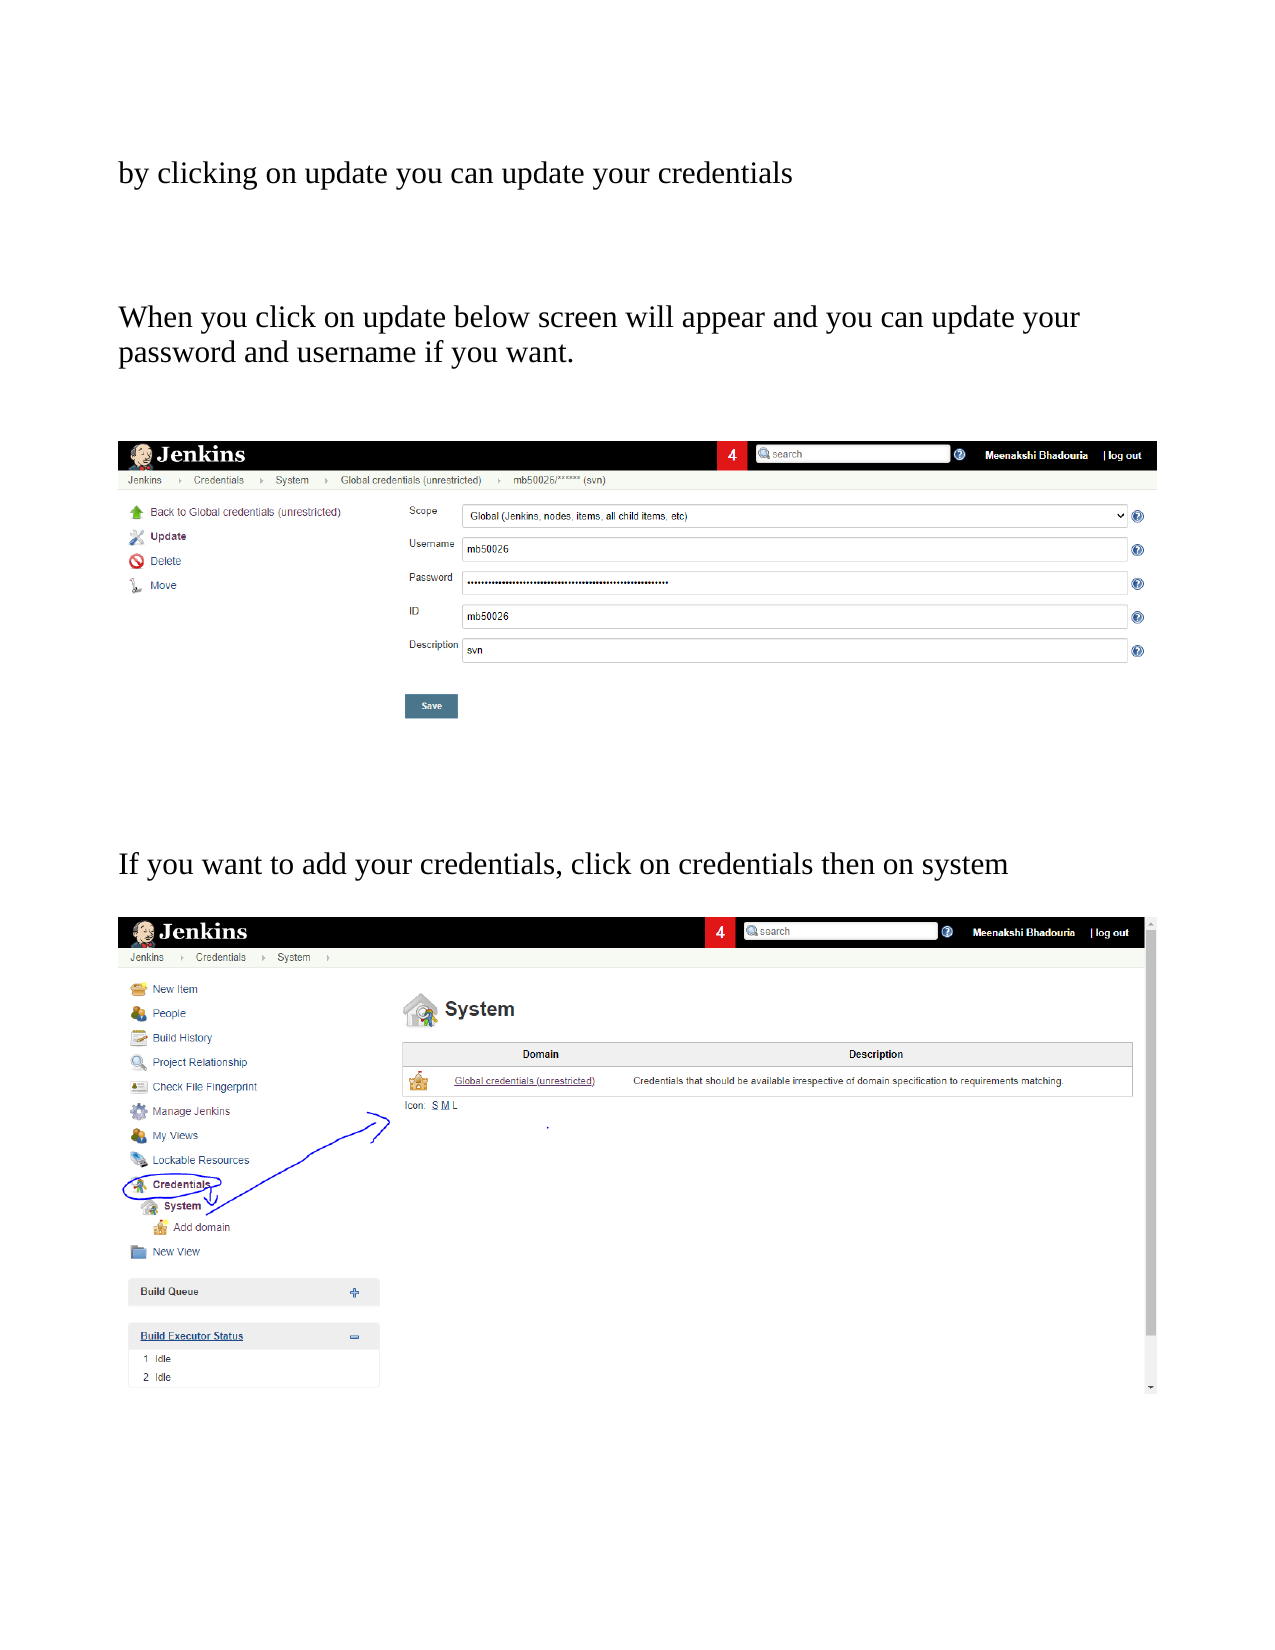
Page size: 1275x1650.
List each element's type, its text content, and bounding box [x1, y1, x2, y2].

picture [118, 441, 1157, 846]
text When you click on update below screen will appear and you can update your password and username if you want. [118, 298, 1157, 370]
text If you want to add your credentials, click on credentials then on system [118, 846, 1157, 881]
text by clicking on update you can update your credentials [118, 154, 1157, 190]
picture [118, 917, 1157, 1394]
